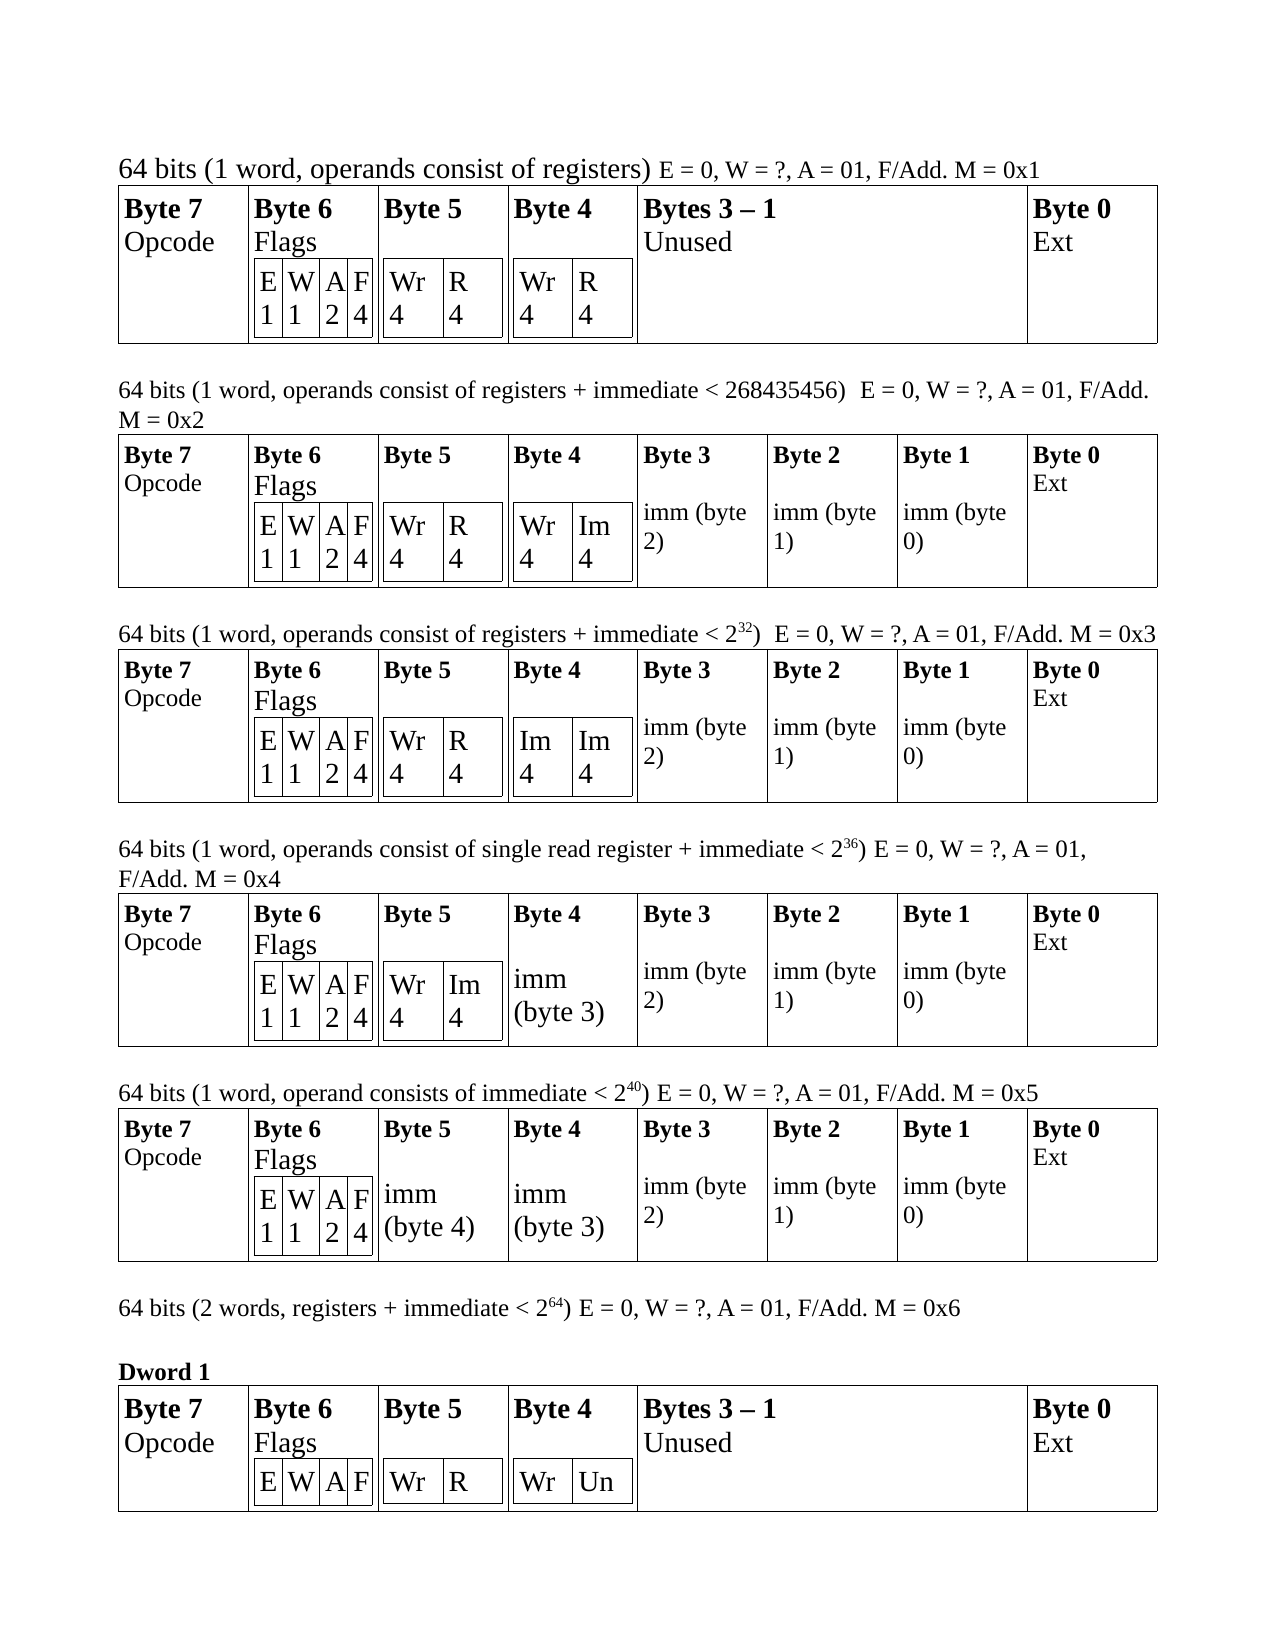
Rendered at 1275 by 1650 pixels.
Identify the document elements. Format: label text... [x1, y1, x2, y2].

table_header Byte 1 imm (byte 0) [898, 650, 1027, 802]
text 64 bits (1 word, operands consist of single read register + immediate < 236) E = 0, W = ?, A = 01, F/Add. M = 0x4 [118, 831, 1157, 893]
table_header Wr 4 [514, 503, 572, 581]
table_header Byte 5 [379, 186, 508, 343]
table_header A 2 [320, 259, 347, 337]
table_header Byte 4 [509, 186, 637, 343]
table_header R 4 [444, 718, 502, 796]
table_header Byte 6 Flags [249, 894, 378, 1046]
table_header Wr 4 [384, 503, 443, 581]
table_header E 1 [255, 962, 282, 1039]
table_header F 4 [348, 718, 372, 796]
table_header Byte 3 imm (byte 2) [638, 435, 767, 587]
table_header Byte 7 Opcode [119, 1386, 248, 1511]
table_header Byte 7 Opcode [119, 186, 248, 343]
table_header W 1 [283, 503, 319, 581]
text 64 bits (1 word, operand consists of immediate < 240) E = 0, W = ?, A = 01, F/Add. M = 0x5 [118, 1074, 1157, 1108]
text 64 bits (2 words, registers + immediate < 264) E = 0, W = ?, A = 01, F/Add. M = 0x6 [118, 1289, 1157, 1323]
table_header Un [573, 1459, 632, 1503]
table_header A 2 [320, 1177, 347, 1255]
table_header W [283, 1459, 319, 1505]
table_header Byte 5 [379, 894, 508, 1046]
table_header Byte 5 [379, 435, 508, 587]
table_header Byte 2 imm (byte 1) [768, 1109, 897, 1261]
table_header E 1 [255, 259, 282, 337]
table_header R 4 [444, 259, 502, 337]
table_header Byte 6 Flags [249, 435, 378, 587]
table_header Im 4 [514, 718, 572, 796]
table_header Byte 5 imm (byte 4) [379, 1109, 508, 1261]
table_header W 1 [283, 718, 319, 796]
table_header Byte 5 [379, 1386, 508, 1511]
table_header Byte 1 imm (byte 0) [898, 1109, 1027, 1261]
table_header E 1 [255, 718, 282, 796]
table_header A 2 [320, 718, 347, 796]
table_header Byte 0 Ext [1028, 1386, 1157, 1511]
table_header Wr 4 [384, 259, 443, 337]
table_header R 4 [573, 259, 632, 337]
table_header Byte 6 Flags [249, 186, 378, 343]
table_header F 4 [348, 1177, 372, 1255]
table_header Byte 1 imm (byte 0) [898, 435, 1027, 587]
table_header Byte 3 imm (byte 2) [638, 1109, 767, 1261]
table_header Byte 1 imm (byte 0) [898, 894, 1027, 1046]
table_header A 2 [320, 962, 347, 1039]
table_header Byte 3 imm (byte 2) [638, 650, 767, 802]
table_header Byte 2 imm (byte 1) [768, 435, 897, 587]
table_header F 4 [348, 259, 372, 337]
table_header Byte 3 imm (byte 2) [638, 894, 767, 1046]
table_header F 4 [348, 503, 372, 581]
table_header F [348, 1459, 372, 1505]
table_header Byte 2 imm (byte 1) [768, 894, 897, 1046]
table_header Byte 6 Flags [249, 1386, 378, 1511]
table_header Byte 6 Flags [249, 1109, 378, 1261]
table_header Byte 7 Opcode [119, 650, 248, 802]
table_header Wr 4 [384, 718, 443, 796]
table_header Byte 4 [509, 435, 637, 587]
table_header Byte 6 Flags [249, 650, 378, 802]
table_header Byte 0 Ext [1028, 435, 1157, 587]
table_header Byte 4 imm (byte 3) [509, 1109, 637, 1261]
table_header Byte 0 Ext [1028, 1109, 1157, 1261]
table_header Byte 2 imm (byte 1) [768, 650, 897, 802]
table_header Byte 4 imm (byte 3) [509, 894, 637, 1046]
table_header Byte 5 [379, 650, 508, 802]
table_header Byte 7 Opcode [119, 894, 248, 1046]
table_header Im 4 [573, 718, 632, 796]
table_header W 1 [283, 1177, 319, 1255]
text 64 bits (1 word, operands consist of registers + immediate < 268435456) E = 0, W = ?, A = 01, F/Add. M = 0x2 [118, 372, 1157, 434]
table_header Bytes 3 – 1 Unused [638, 186, 1027, 343]
text 64 bits (1 word, operands consist of registers + immediate < 232) E = 0, W = ?, A = 01, F/Add. M = 0x3 [118, 615, 1157, 649]
table_header R 4 [444, 503, 502, 581]
table_header Byte 4 [509, 650, 637, 802]
table_header Im 4 [444, 962, 502, 1039]
table_header E [255, 1459, 282, 1505]
table_header Byte 0 Ext [1028, 186, 1157, 343]
table_header E 1 [255, 1177, 282, 1255]
table_header Byte 0 Ext [1028, 894, 1157, 1046]
table_header Byte 7 Opcode [119, 1109, 248, 1261]
table_header Wr [384, 1459, 443, 1503]
text 64 bits (1 word, operands consist of registers) E = 0, W = ?, A = 01, F/Add. M = 0x1 [118, 152, 1157, 185]
table_header Byte 7 Opcode [119, 435, 248, 587]
table_header Byte 4 [509, 1386, 637, 1511]
table_header Byte 0 Ext [1028, 650, 1157, 802]
table_header R [444, 1459, 502, 1503]
table_header Wr [514, 1459, 572, 1503]
table_header W 1 [283, 962, 319, 1039]
table_header E 1 [255, 503, 282, 581]
table_header Im 4 [573, 503, 632, 581]
table_header Wr 4 [384, 962, 443, 1039]
table_header A [320, 1459, 347, 1505]
text Dword 1 [118, 1357, 1157, 1385]
table_header W 1 [283, 259, 319, 337]
table_header A 2 [320, 503, 347, 581]
table_header Wr 4 [514, 259, 572, 337]
table_header Bytes 3 – 1 Unused [638, 1386, 1027, 1511]
table_header F 4 [348, 962, 372, 1039]
